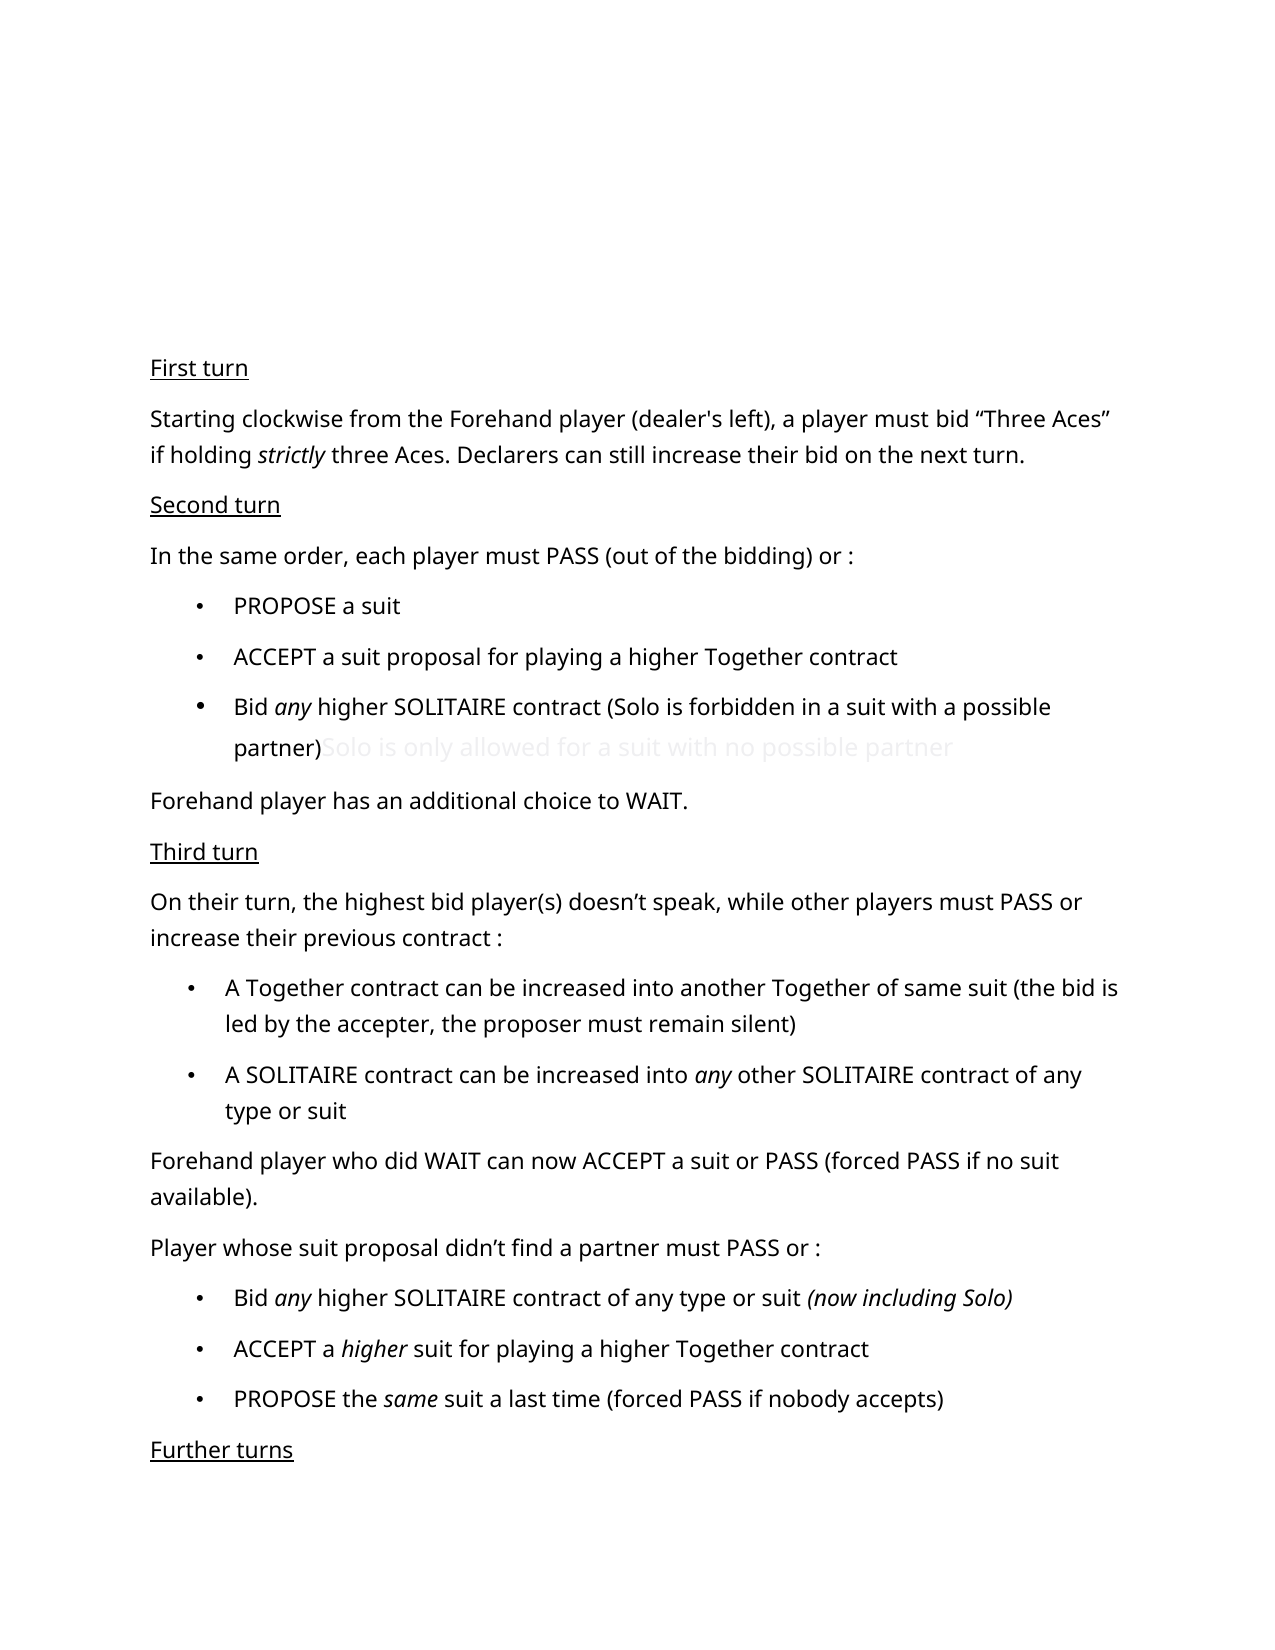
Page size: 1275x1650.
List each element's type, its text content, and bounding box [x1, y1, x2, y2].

text Third turn [150, 835, 1125, 867]
list A SOLITAIRE contract can be increased into any other SOLITAIRE contract of any type or suit [187, 1059, 1125, 1126]
list Bid any higher SOLITAIRE contract (Solo is forbidden in a suit with a possible partner)Solo is only allowed for a suit with no possible partner [196, 691, 1125, 765]
list Bid any higher SOLITAIRE contract of any type or suit (now including Solo) [196, 1282, 1125, 1313]
list A Together contract can be increased into another Together of same suit (the bid is led by the accepter, the proposer must remain silent) [187, 972, 1125, 1039]
text Further turns [150, 1434, 1125, 1465]
list ACCEPT a suit proposal for playing a higher Together contract [196, 641, 1125, 672]
text Player whose suit proposal didn’t find a partner must PASS or : [150, 1232, 1125, 1263]
text On their turn, the highest bid player(s) doesn’t speak, while other players must PASS or increase their previous contract : [150, 886, 1125, 953]
list PROPOSE a suit [196, 590, 1125, 621]
list ACCEPT a higher suit for playing a higher Together contract [196, 1333, 1125, 1364]
text In the same order, each player must PASS (out of the bidding) or : [150, 539, 1125, 571]
text Second turn [150, 489, 1125, 520]
text Starting clockwise from the Forehand player (dealer's left), a player must bid “Three Aces” if holding strictly three Aces. Declarers can still increase their bid on the next turn. [150, 403, 1125, 470]
list PROPOSE the same suit a last time (forced PASS if nobody accepts) [196, 1383, 1125, 1414]
text Forehand player who did WAIT can now ACCEPT a suit or PASS (forced PASS if no suit available). [150, 1145, 1125, 1212]
text First turn [150, 352, 1125, 383]
text Forehand player has an additional choice to WAIT. [150, 785, 1125, 816]
